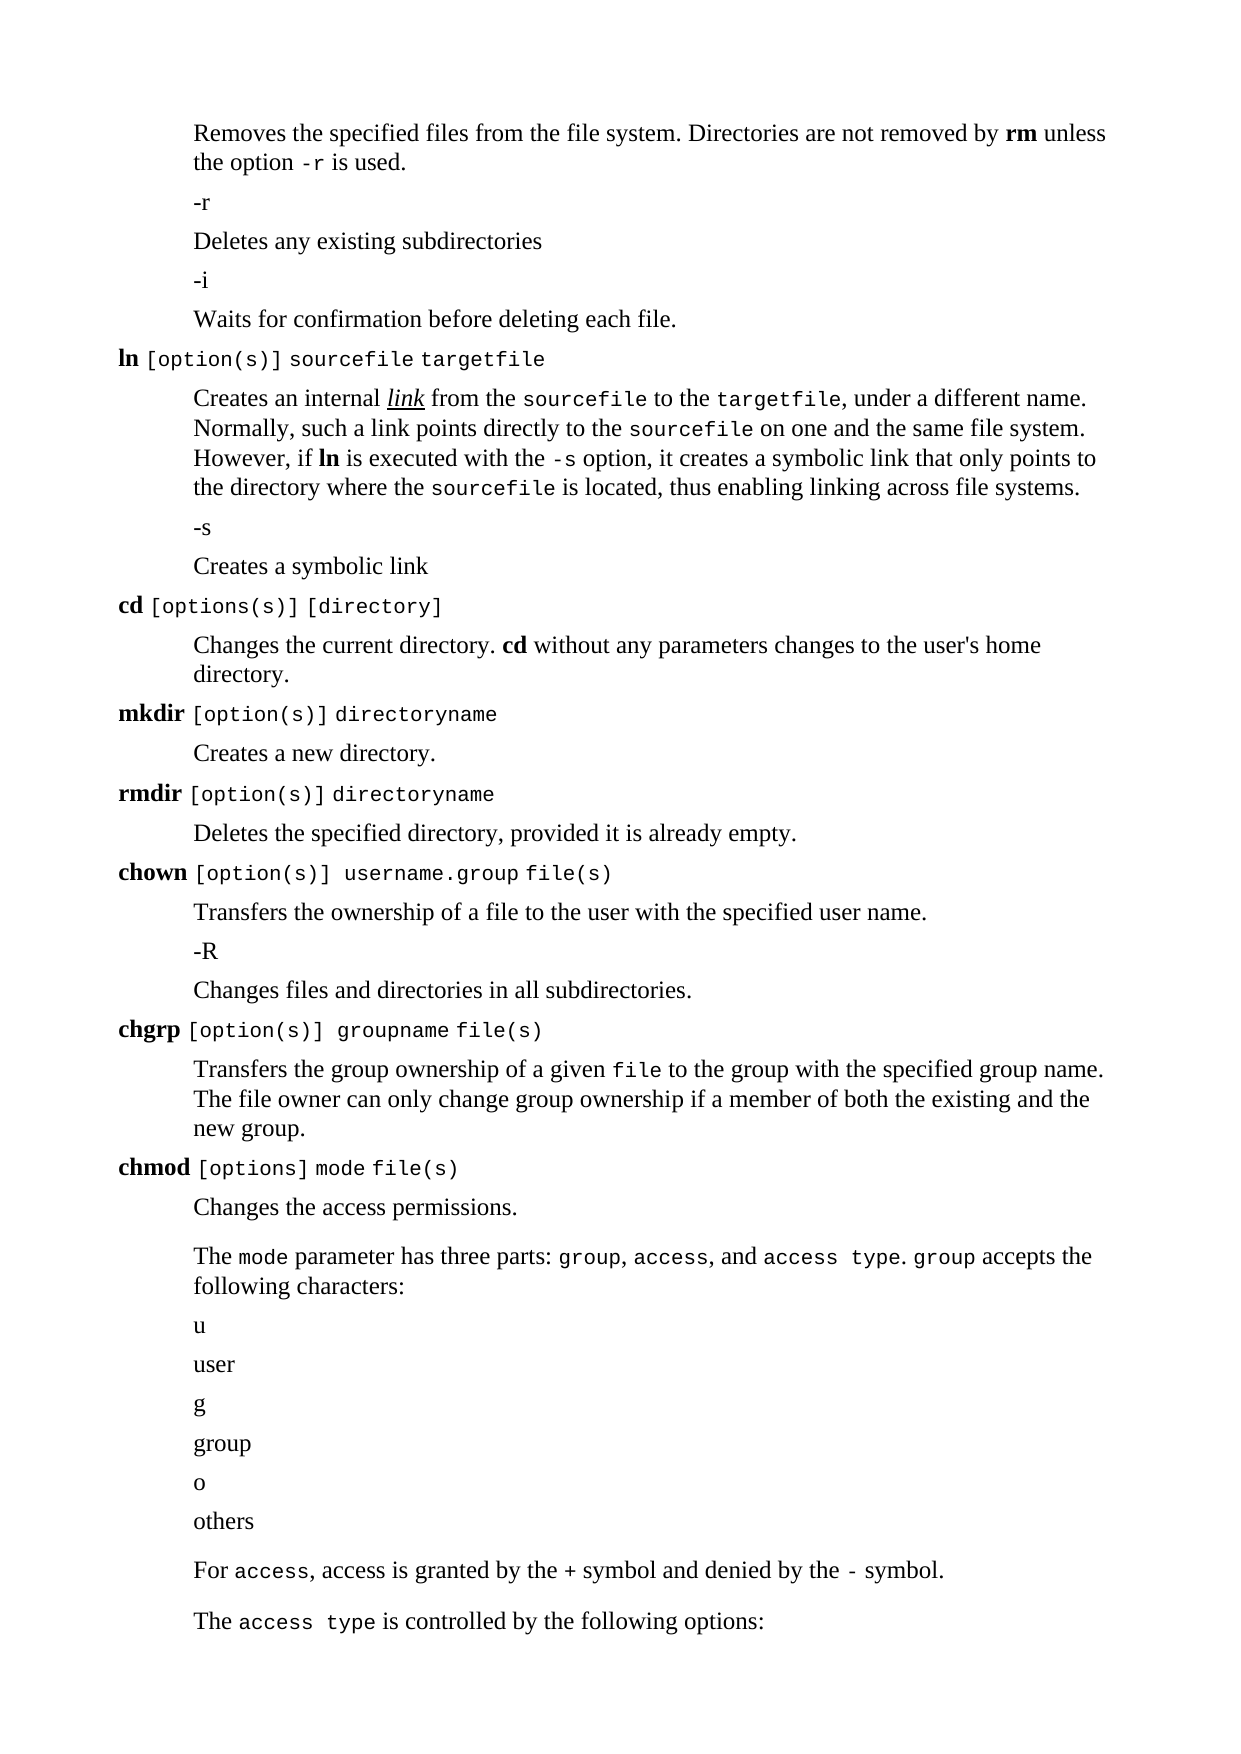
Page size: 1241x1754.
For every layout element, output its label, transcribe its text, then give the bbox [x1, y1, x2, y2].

text u [193, 1310, 1122, 1339]
text chown [option(s)] username.group file(s) [118, 857, 1122, 886]
text -R [193, 936, 1122, 965]
text Transfers the group ownership of a given file to the group with the specified group name. The file owner can only change group ownership if a member of both the existing and the new group. [193, 1054, 1122, 1141]
text -r [193, 187, 1122, 216]
text rmdir [option(s)] directoryname [118, 778, 1122, 807]
text The access type is controlled by the following options: [193, 1606, 1122, 1636]
text -s [193, 512, 1122, 541]
text Changes the current directory. cd without any parameters changes to the user's home directory. [193, 631, 1122, 688]
text chgrp [option(s)] groupname file(s) [118, 1014, 1122, 1044]
text Creates a symbolic link [193, 551, 1122, 580]
text Changes the access permissions. [193, 1192, 1122, 1221]
text mkdir [option(s)] directoryname [118, 698, 1122, 728]
text Deletes the specified directory, provided it is already empty. [193, 818, 1122, 846]
text -i [193, 265, 1122, 294]
text ln [option(s)] sourcefile targetfile [118, 343, 1122, 373]
text Transfers the ownership of a file to the user with the specified user name. [193, 897, 1122, 926]
text Deletes any existing subdirectories [193, 226, 1122, 255]
text Creates an internal link from the sourcefile to the targetfile, under a different name. Normally, such a link points directly to the sourcefile on one and the same file system. However, if ln is executed with the -s option, it creates a symbolic link that only points to the directory where the sourcefile is located, thus enabling linking across file systems. [193, 383, 1122, 502]
text chmod [options] mode file(s) [118, 1152, 1122, 1181]
text Changes files and directories in all subdirectories. [193, 975, 1122, 1004]
text The mode parameter has three parts: group, access, and access type. group accepts the following characters: [193, 1241, 1122, 1300]
text g [193, 1388, 1122, 1417]
text Waits for confirmation before deleting each file. [193, 304, 1122, 333]
text Creates a new directory. [193, 738, 1122, 767]
text cd [options(s)] [directory] [118, 591, 1122, 620]
text user [193, 1349, 1122, 1378]
text others [193, 1506, 1122, 1535]
text For access, access is granted by the + symbol and denied by the - symbol. [193, 1556, 1122, 1585]
text group [193, 1428, 1122, 1456]
text o [193, 1467, 1122, 1496]
text Removes the specified files from the file system. Directories are not removed by rm unless the option -r is used. [193, 118, 1122, 176]
